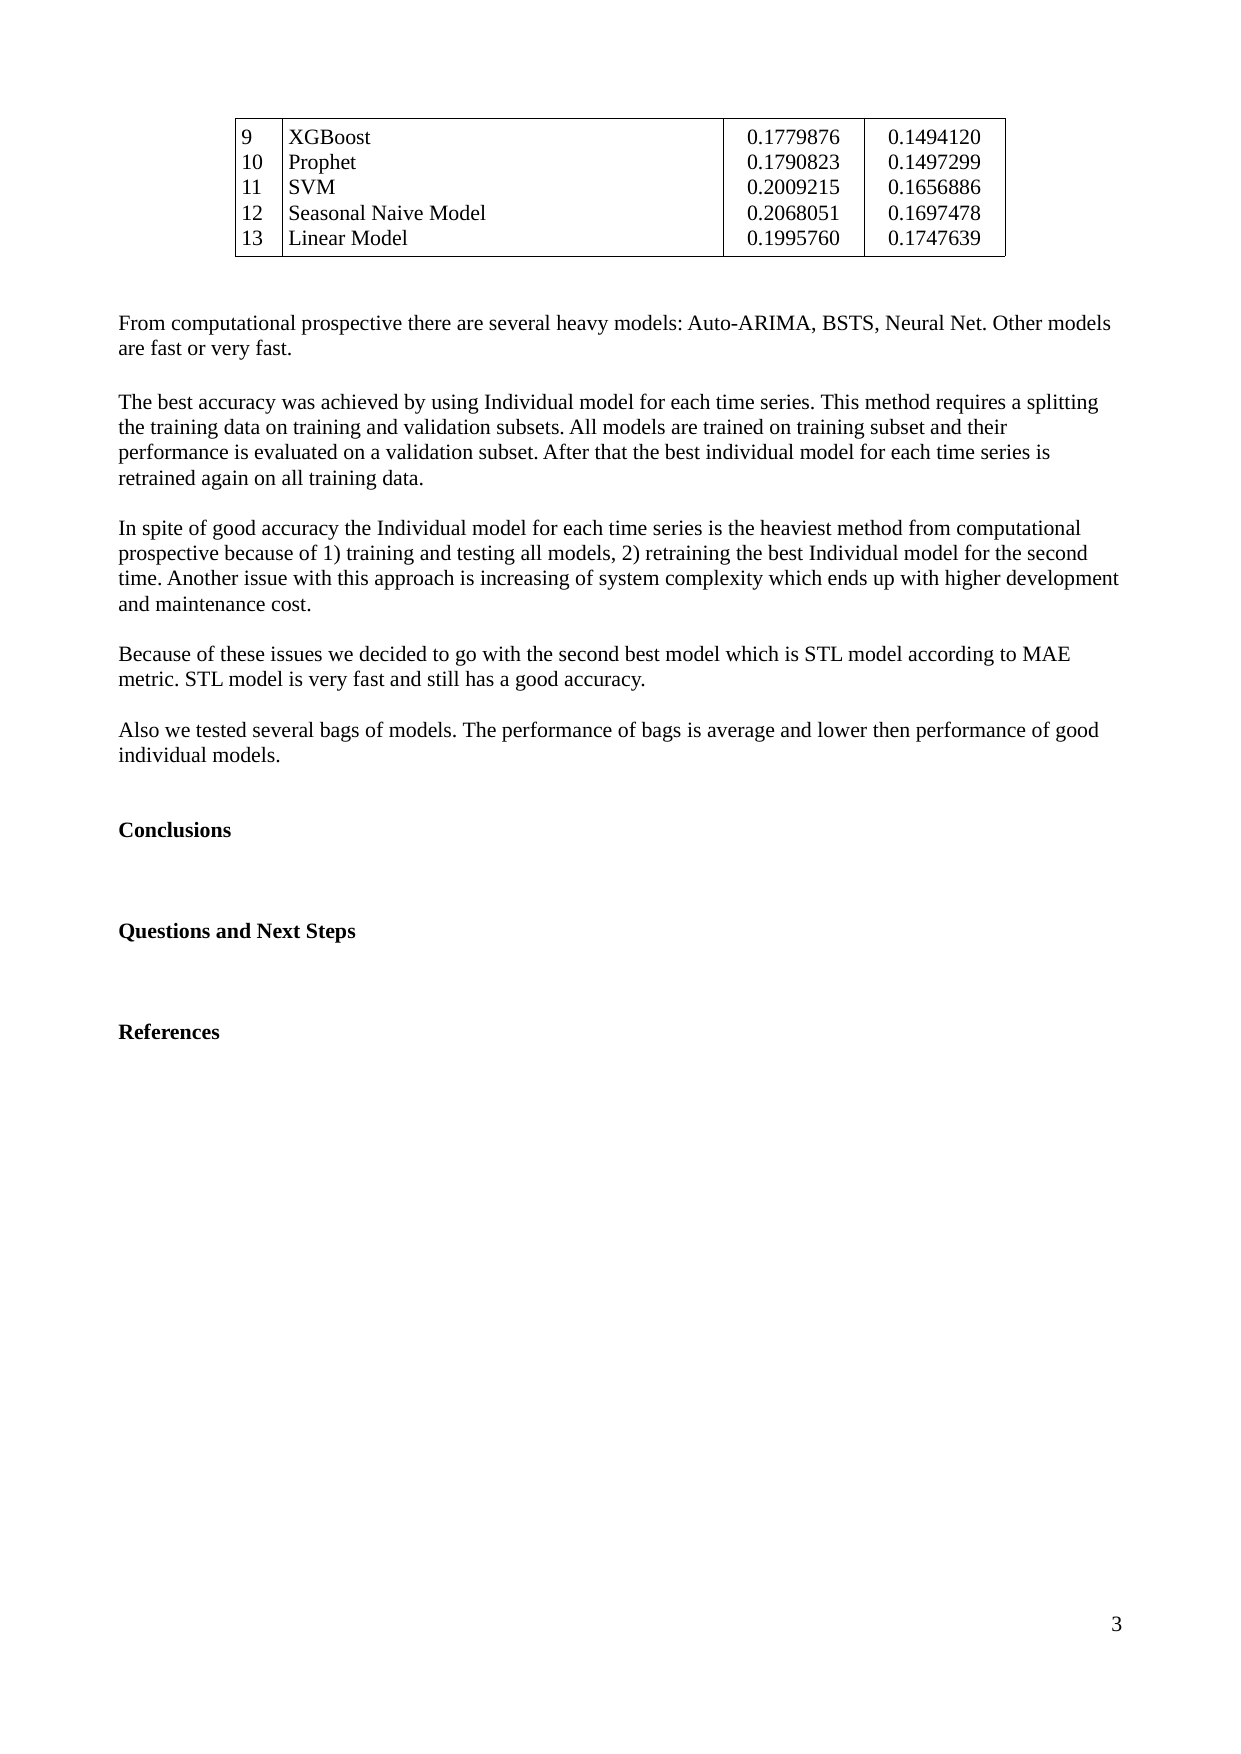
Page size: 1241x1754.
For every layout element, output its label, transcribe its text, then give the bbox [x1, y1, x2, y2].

table_cell 0.1779876 0.1790823 0.2009215 0.2068051 0.1995760 [724, 119, 864, 256]
table_cell XGBoost Prophet SVM Seasonal Naive Model Linear Model [283, 119, 723, 256]
table_cell 9 10 11 12 13 [236, 119, 282, 256]
text From computational prospective there are several heavy models: Auto-ARIMA, BSTS, Neural Net. Other models are fast or very fast. [118, 310, 1122, 360]
text Questions and Next Steps [118, 918, 1122, 943]
text References [118, 1019, 1122, 1044]
text In spite of good accuracy the Individual model for each time series is the heaviest method from computational prospective because of 1) training and testing all models, 2) retraining the best Individual model for the second time. Another issue with this approach is increasing of system complexity which ends up with higher development and maintenance cost. [118, 515, 1122, 616]
table_cell 0.1494120 0.1497299 0.1656886 0.1697478 0.1747639 [865, 119, 1005, 256]
text Conclusions [118, 817, 1122, 843]
text Because of these issues we decided to go with the second best model which is STL model according to MAE metric. STL model is very fast and still has a good accuracy. [118, 641, 1122, 691]
text Also we tested several bags of models. The performance of bags is average and lower then performance of good individual models. [118, 717, 1122, 767]
text The best accuracy was achieved by using Individual model for each time series. This method requires a splitting the training data on training and validation subsets. All models are trained on training subset and their performance is evaluated on a validation subset. After that the best individual model for each time series is retrained again on all training data. [118, 389, 1122, 490]
